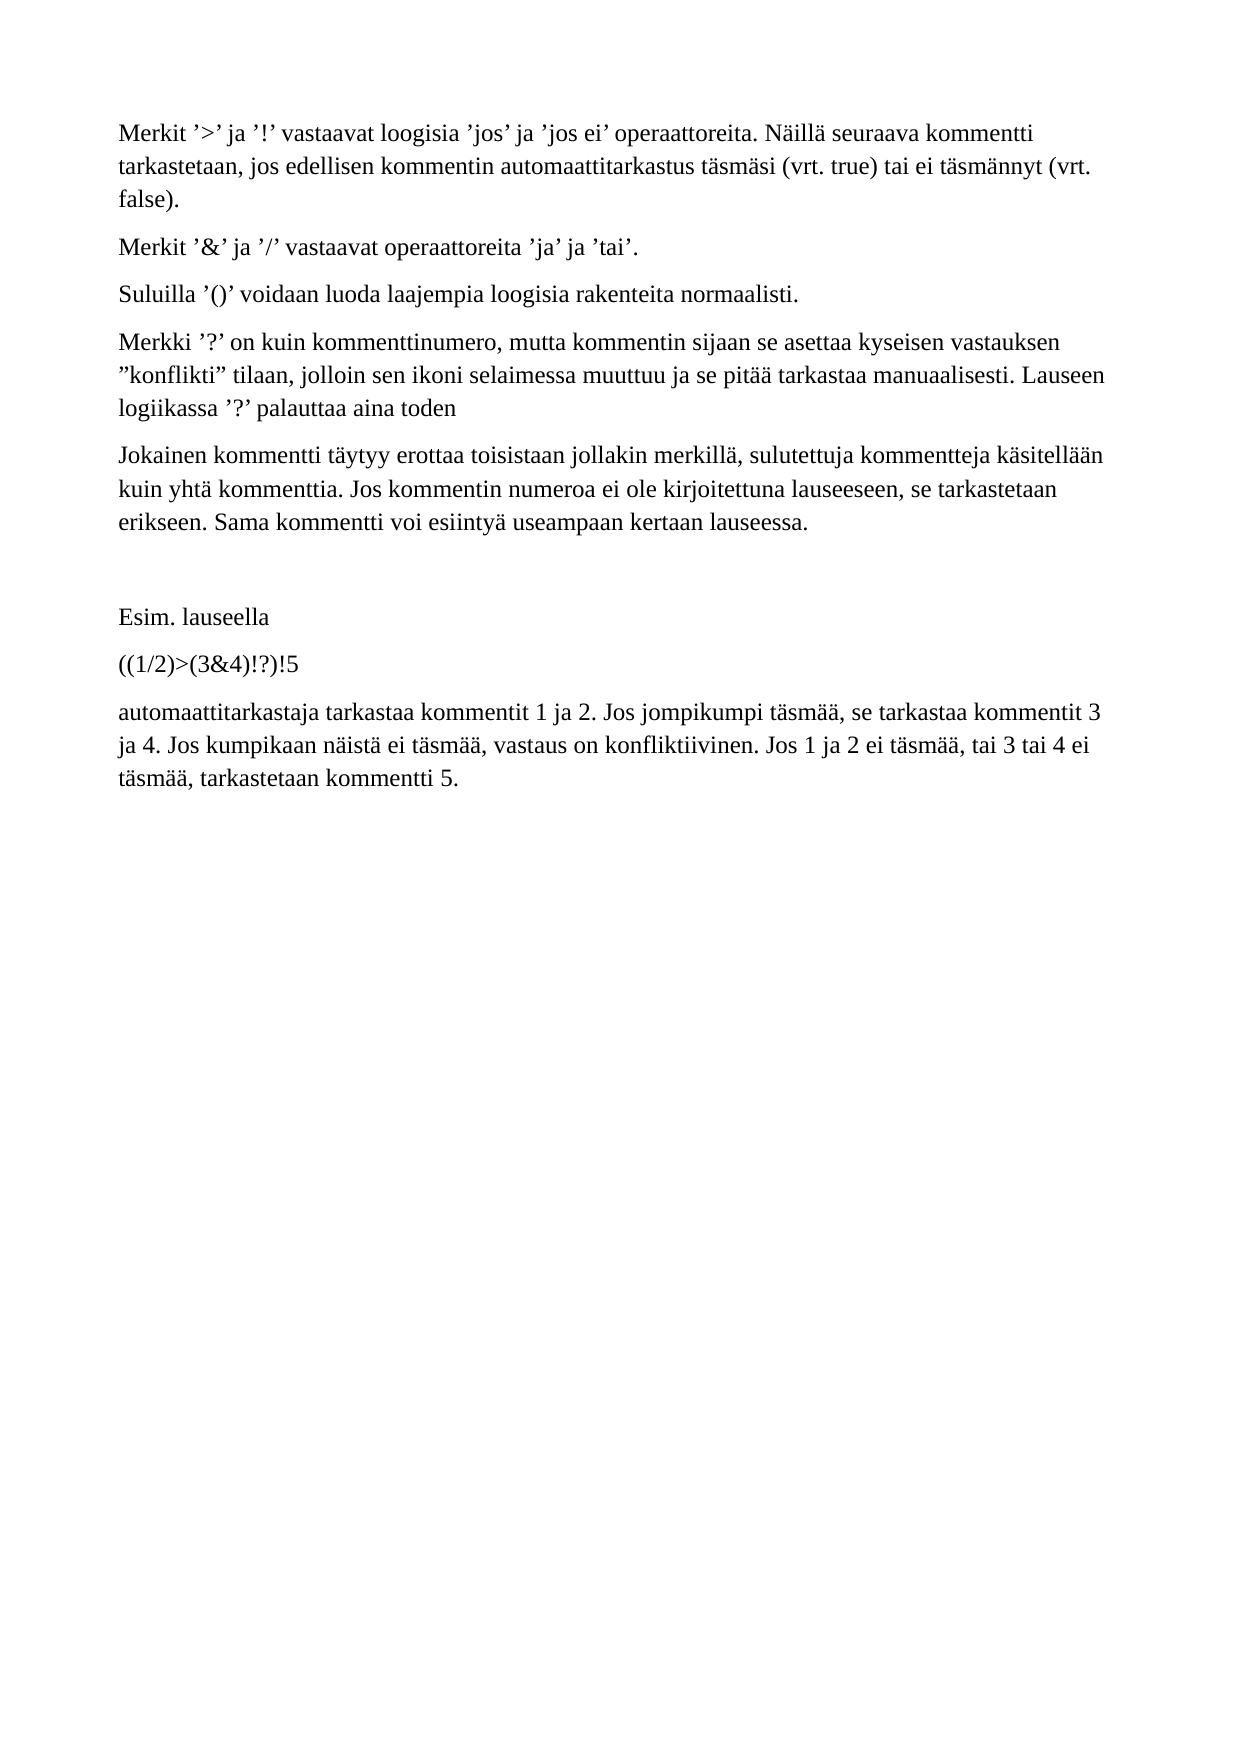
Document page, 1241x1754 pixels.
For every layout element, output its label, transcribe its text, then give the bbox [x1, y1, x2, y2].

text automaattitarkastaja tarkastaa kommentit 1 ja 2. Jos jompikumpi täsmää, se tarkastaa kommentit 3 ja 4. Jos kumpikaan näistä ei täsmää, vastaus on konfliktiivinen. Jos 1 ja 2 ei täsmää, tai 3 tai 4 ei täsmää, tarkastetaan kommentti 5. [118, 697, 1122, 792]
text Jokainen kommentti täytyy erottaa toisistaan jollakin merkillä, sulutettuja kommentteja käsitellään kuin yhtä kommenttia. Jos kommentin numeroa ei ole kirjoitettuna lauseeseen, se tarkastetaan erikseen. Sama kommentti voi esiintyä useampaan kertaan lauseessa. [118, 441, 1122, 535]
text Merkki ’?’ on kuin kommenttinumero, mutta kommentin sijaan se asettaa kyseisen vastauksen ”konflikti” tilaan, jolloin sen ikoni selaimessa muuttuu ja se pitää tarkastaa manuaalisesti. Lauseen logiikassa ’?’ palauttaa aina toden [118, 327, 1122, 422]
text Suluilla ’()’ voidaan luoda laajempia loogisia rakenteita normaalisti. [118, 279, 1122, 308]
text Esim. lauseella [118, 602, 1122, 631]
text ((1/2)>(3&4)!?)!5 [118, 649, 1122, 678]
text Merkit ’>’ ja ’!’ vastaavat loogisia ’jos’ ja ’jos ei’ operaattoreita. Näillä seuraava kommentti tarkastetaan, jos edellisen kommentin automaattitarkastus täsmäsi (vrt. true) tai ei täsmännyt (vrt. false). [118, 118, 1122, 213]
text Merkit ’&’ ja ’/’ vastaavat operaattoreita ’ja’ ja ’tai’. [118, 232, 1122, 261]
